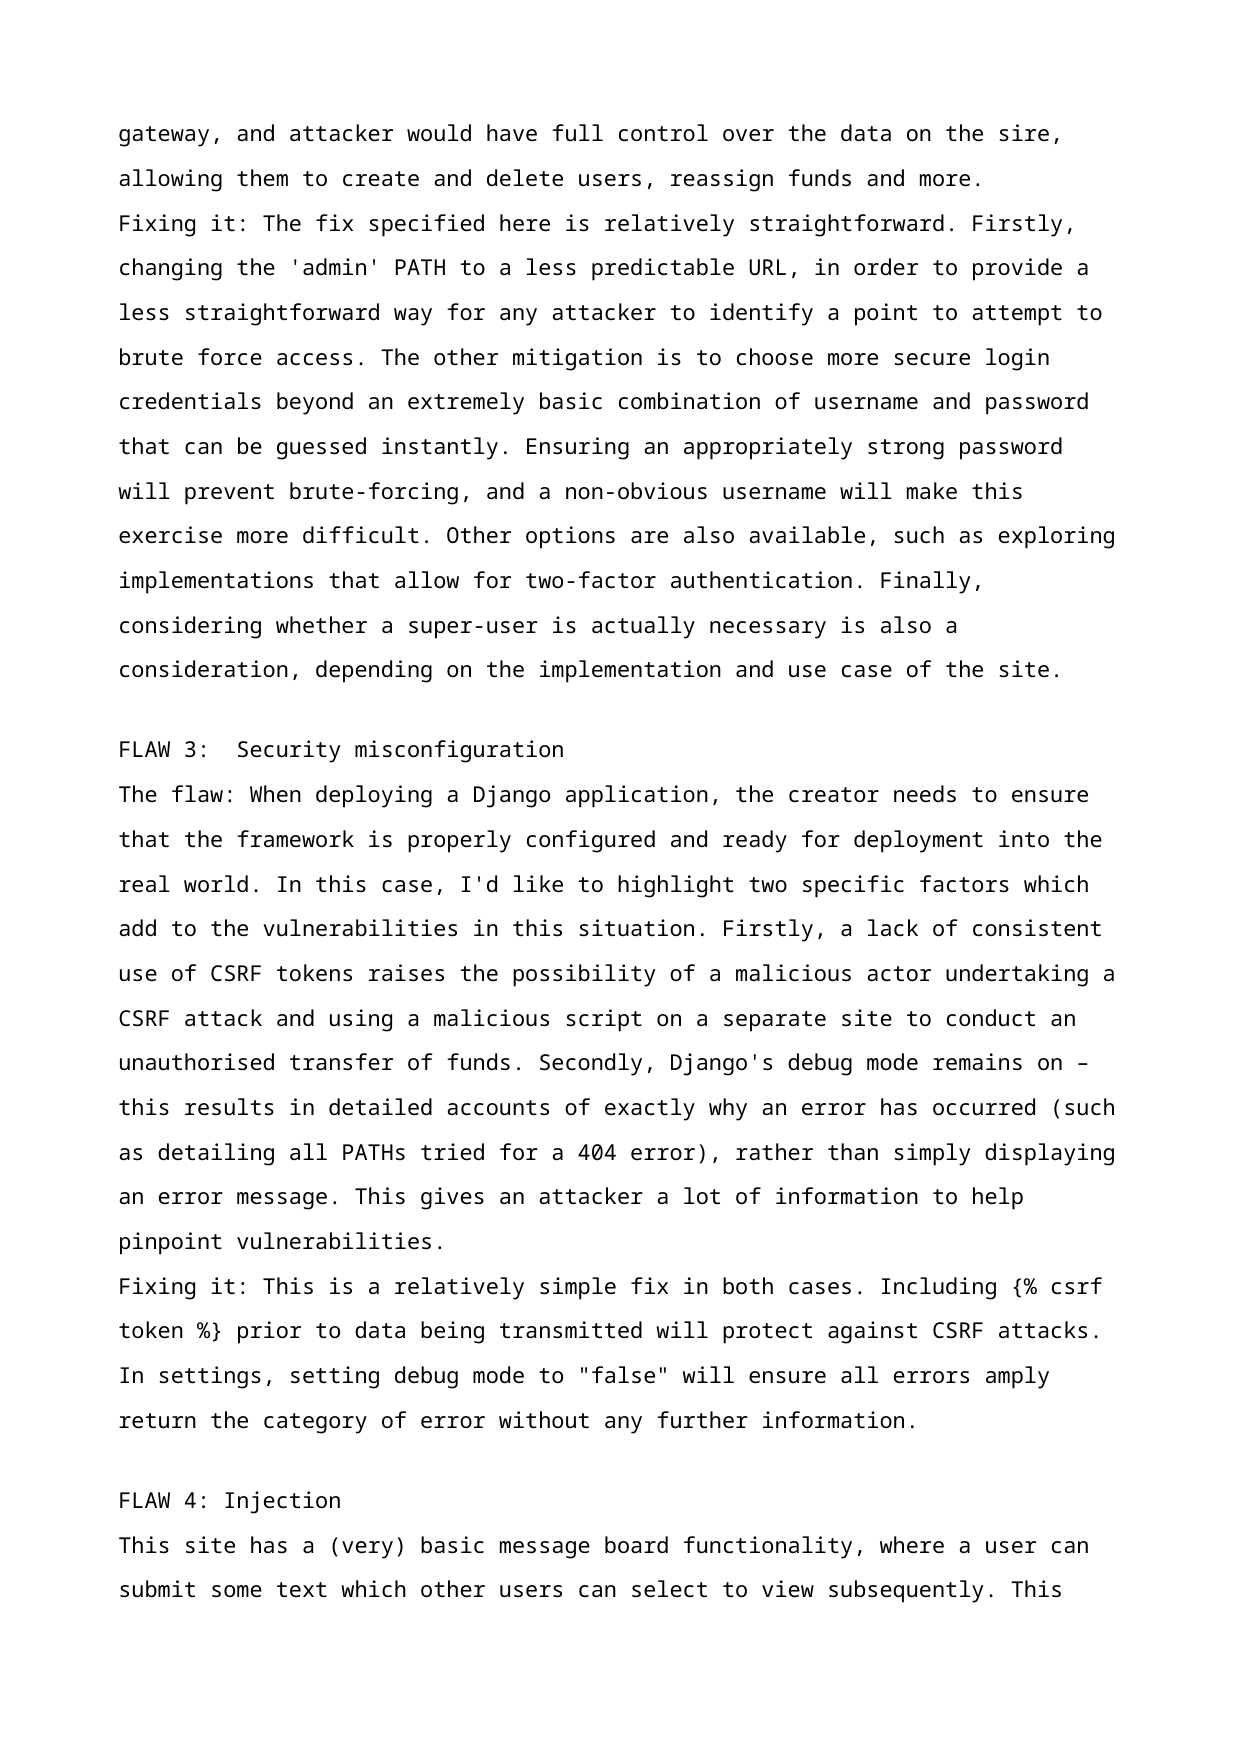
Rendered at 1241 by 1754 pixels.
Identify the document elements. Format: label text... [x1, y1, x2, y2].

text Fixing it: This is a relatively simple fix in both cases. Including {% csrf token %} prior to data being transmitted will protect against CSRF attacks. In settings, setting debug mode to "false" will ensure all errors amply return the category of error without any further information. [118, 1271, 1122, 1434]
text FLAW 3: Security misconfiguration [118, 734, 1122, 764]
text gateway, and attacker would have full control over the data on the sire, allowing them to create and delete users, reassign funds and more. [118, 118, 1122, 193]
text This site has a (very) basic message board functionality, where a user can submit some text which other users can select to view subsequently. This [118, 1529, 1122, 1604]
text FLAW 4: Injection [118, 1485, 1122, 1515]
text The flaw: When deploying a Django application, the creator needs to ensure that the framework is properly configured and ready for deployment into the real world. In this case, I'd like to highlight two specific factors which add to the vulnerabilities in this situation. Firstly, a lack of consistent use of CSRF tokens raises the possibility of a malicious actor undertaking a CSRF attack and using a malicious script on a separate site to conduct an unauthorised transfer of funds. Secondly, Django's debug mode remains on – this results in detailed accounts of exactly why an error has occurred (such as detailing all PATHs tried for a 404 error), rather than simply displaying an error message. This gives an attacker a lot of information to help pinpoint vulnerabilities. [118, 779, 1122, 1256]
text Fixing it: The fix specified here is relatively straightforward. Firstly, changing the 'admin' PATH to a less predictable URL, in order to provide a less straightforward way for any attacker to identify a point to attempt to brute force access. The other mitigation is to choose more secure login credentials beyond an extremely basic combination of username and password that can be guessed instantly. Ensuring an appropriately strong password will prevent brute-forcing, and a non-obvious username will make this exercise more difficult. Other options are also available, such as exploring implementations that allow for two-factor authentication. Finally, considering whether a super-user is actually necessary is also a consideration, depending on the implementation and use case of the site. [118, 207, 1122, 684]
